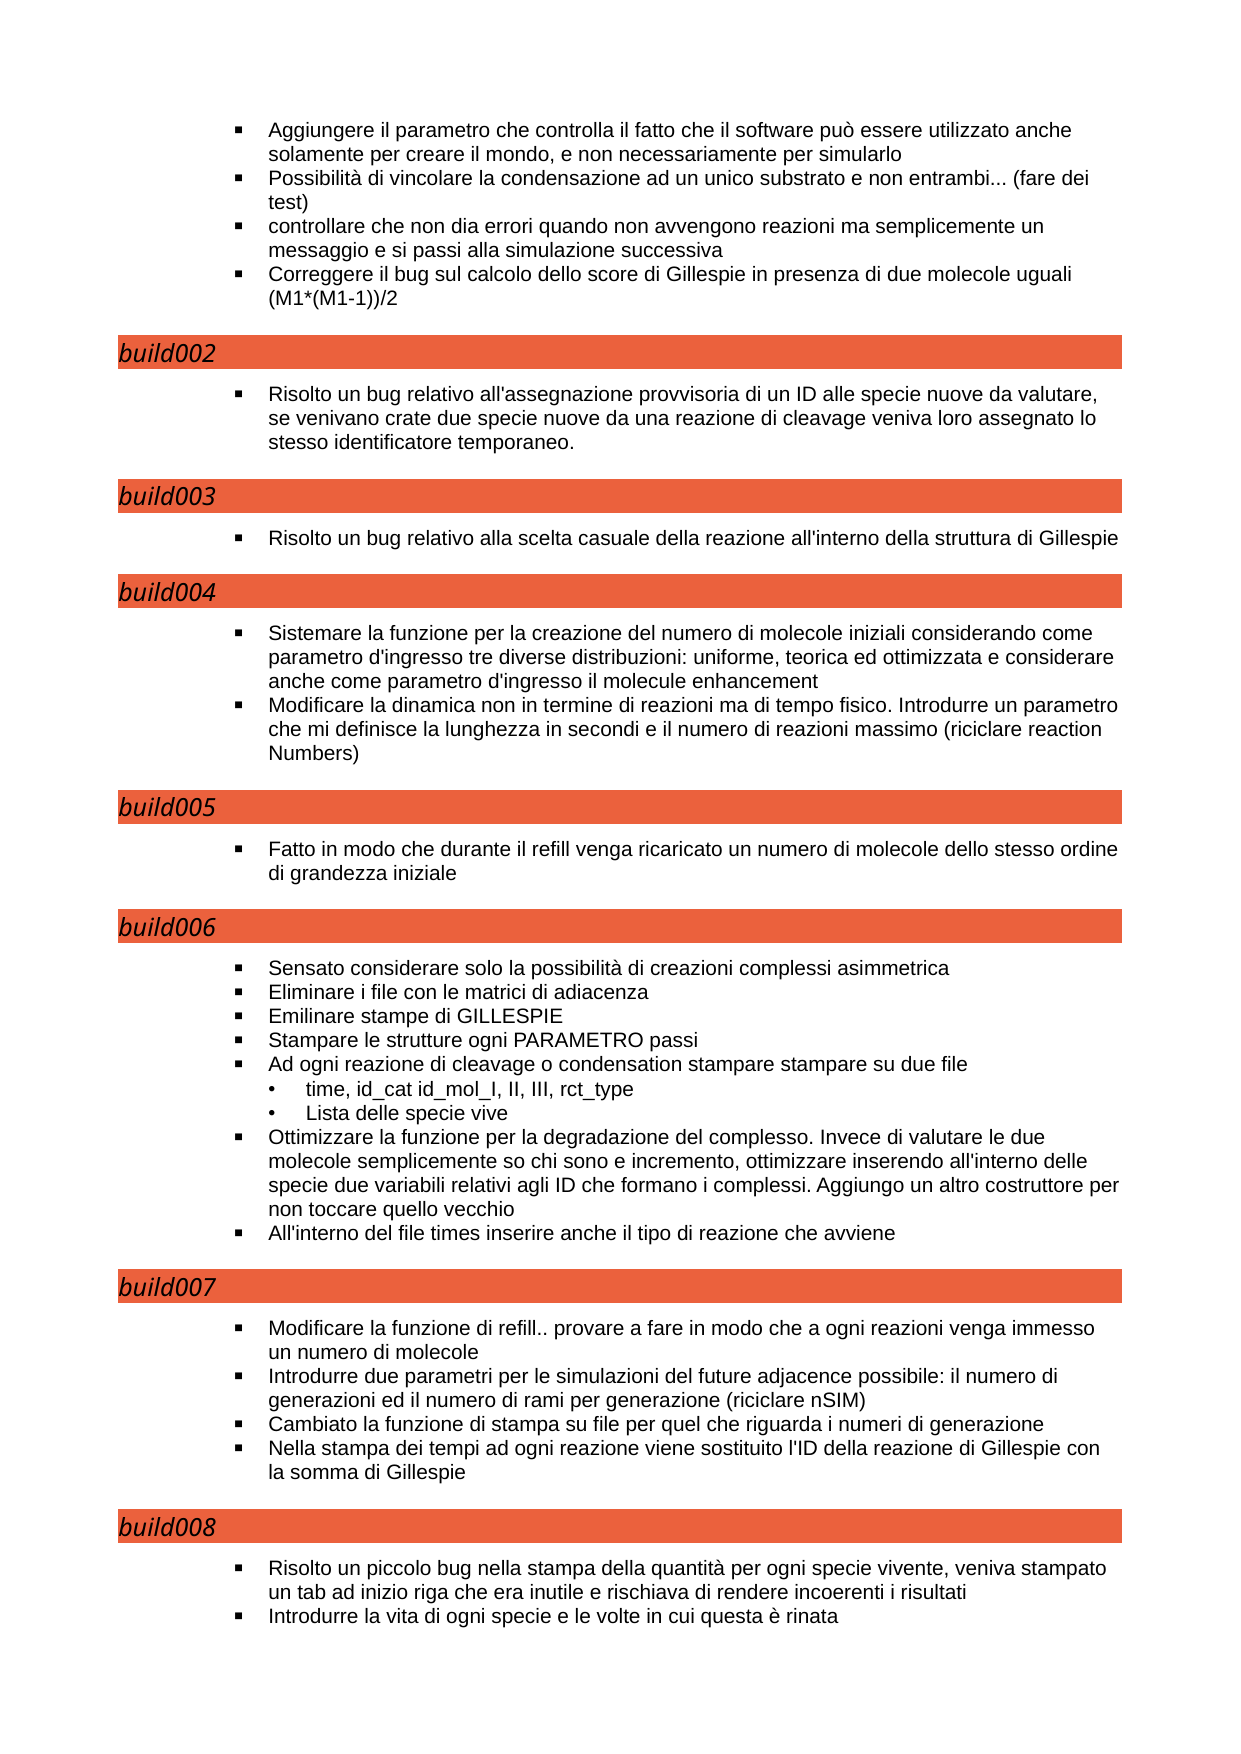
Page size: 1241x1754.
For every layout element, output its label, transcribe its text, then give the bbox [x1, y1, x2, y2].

subtitle build002 [118, 335, 1122, 369]
list Introdurre la vita di ogni specie e le volte in cui questa è rinata [231, 1604, 1122, 1628]
list All'interno del file times inserire anche il tipo di reazione che avviene [231, 1220, 1122, 1244]
list Introdurre due parametri per le simulazioni del future adjacence possibile: il numero di generazioni ed il numero di rami per generazione (riciclare nSIM) [231, 1364, 1122, 1412]
list Ad ogni reazione di cleavage o condensation stampare stampare su due file [231, 1052, 1122, 1076]
subtitle build006 [118, 909, 1122, 943]
list Possibilità di vincolare la condensazione ad un unico substrato e non entrambi... (fare dei test) [231, 166, 1122, 214]
list Lista delle specie vive [268, 1100, 1122, 1124]
list Risolto un piccolo bug nella stampa della quantità per ogni specie vivente, veniva stampato un tab ad inizio riga che era inutile e rischiava di rendere incoerenti i risultati [231, 1556, 1122, 1604]
list time, id_cat id_mol_I, II, III, rct_type [268, 1076, 1122, 1100]
list Sistemare la funzione per la creazione del numero di molecole iniziali considerando come parametro d'ingresso tre diverse distribuzioni: uniforme, teorica ed ottimizzata e considerare anche come parametro d'ingresso il molecule enhancement [231, 621, 1122, 693]
subtitle build003 [118, 479, 1122, 513]
subtitle build007 [118, 1269, 1122, 1303]
list Cambiato la funzione di stampa su file per quel che riguarda i numeri di generazione [231, 1412, 1122, 1436]
subtitle build005 [118, 790, 1122, 824]
list Aggiungere il parametro che controlla il fatto che il software può essere utilizzato anche solamente per creare il mondo, e non necessariamente per simularlo [231, 118, 1122, 166]
list Risolto un bug relativo all'assegnazione provvisoria di un ID alle specie nuove da valutare, se venivano crate due specie nuove da una reazione di cleavage veniva loro assegnato lo stesso identificatore temporaneo. [231, 382, 1122, 454]
list Correggere il bug sul calcolo dello score di Gillespie in presenza di due molecole uguali (M1*(M1-1))/2 [231, 262, 1122, 310]
list Ottimizzare la funzione per la degradazione del complesso. Invece di valutare le due molecole semplicemente so chi sono e incremento, ottimizzare inserendo all'interno delle specie due variabili relativi agli ID che formano i complessi. Aggiungo un altro costruttore per non toccare quello vecchio [231, 1124, 1122, 1220]
list Modificare la funzione di refill.. provare a fare in modo che a ogni reazioni venga immesso un numero di molecole [231, 1316, 1122, 1364]
list controllare che non dia errori quando non avvengono reazioni ma semplicemente un messaggio e si passi alla simulazione successiva [231, 214, 1122, 262]
list Modificare la dinamica non in termine di reazioni ma di tempo fisico. Introdurre un parametro che mi definisce la lunghezza in secondi e il numero di reazioni massimo (riciclare reaction Numbers) [231, 693, 1122, 765]
list Nella stampa dei tempi ad ogni reazione viene sostituito l'ID della reazione di Gillespie con la somma di Gillespie [231, 1436, 1122, 1484]
list Stampare le strutture ogni PARAMETRO passi [231, 1028, 1122, 1052]
list Emilinare stampe di GILLESPIE [231, 1004, 1122, 1028]
subtitle build004 [118, 574, 1122, 608]
list Sensato considerare solo la possibilità di creazioni complessi asimmetrica [231, 956, 1122, 980]
subtitle build008 [118, 1509, 1122, 1543]
list Risolto un bug relativo alla scelta casuale della reazione all'interno della struttura di Gillespie [231, 525, 1122, 549]
list Fatto in modo che durante il refill venga ricaricato un numero di molecole dello stesso ordine di grandezza iniziale [231, 836, 1122, 884]
list Eliminare i file con le matrici di adiacenza [231, 980, 1122, 1004]
